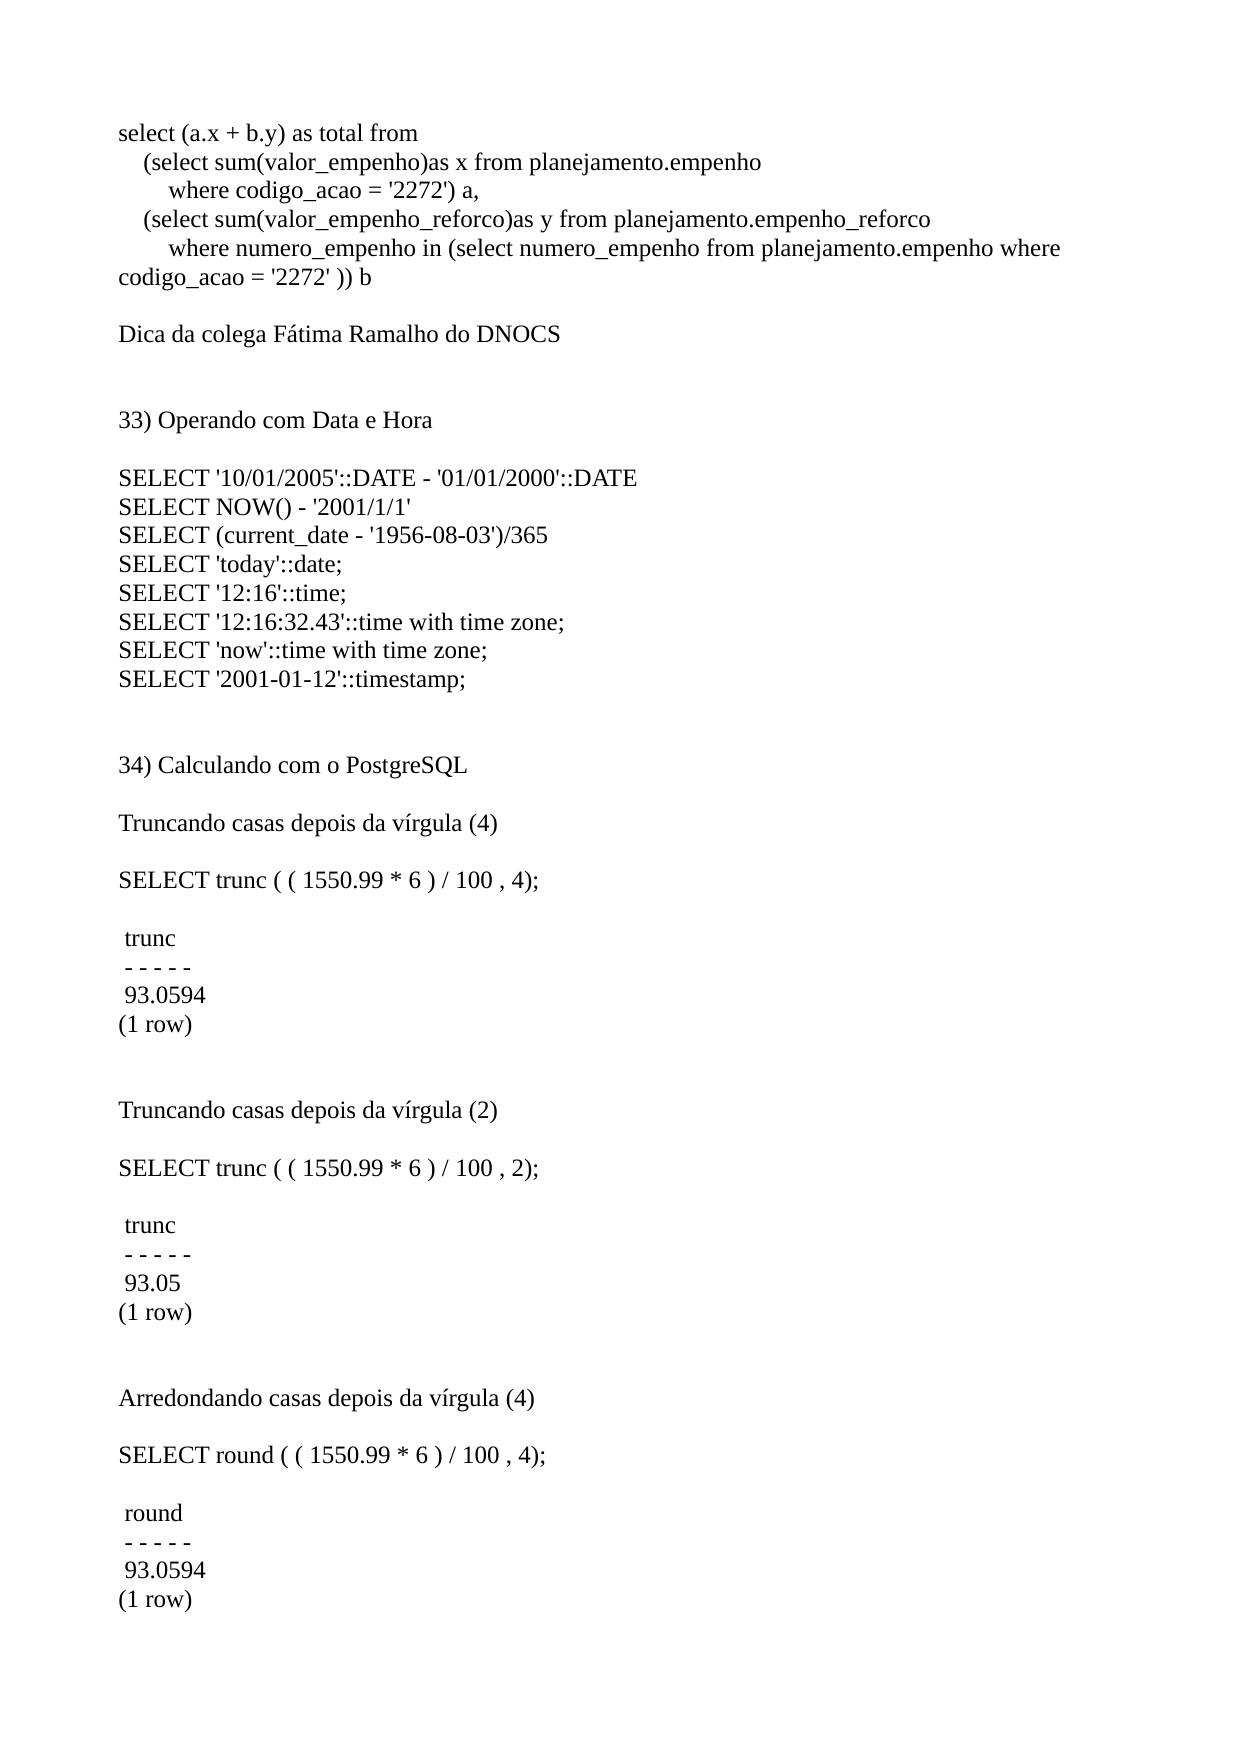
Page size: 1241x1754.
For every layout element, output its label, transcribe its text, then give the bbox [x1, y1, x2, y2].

text select (a.x + b.y) as total from (select sum(valor_empenho)as x from planejamento.empenho where codigo_acao = '2272') a, (select sum(valor_empenho_reforco)as y from planejamento.empenho_reforco where numero_empenho in (select numero_empenho from planejamento.empenho where codigo_acao = '2272' )) b Dica da colega Fátima Ramalho do DNOCS 33) Operando com Data e Hora SELECT '10/01/2005'::DATE - '01/01/2000'::DATE SELECT NOW() - '2001/1/1' SELECT (current_date - '1956-08-03')/365 SELECT 'today'::date; SELECT '12:16'::time; SELECT '12:16:32.43'::time with time zone; SELECT 'now'::time with time zone; SELECT '2001-01-12'::timestamp; 34) Calculando com o PostgreSQL Truncando casas depois da vírgula (4) SELECT trunc ( ( 1550.99 * 6 ) / 100 , 4); trunc - - - - - 93.0594 (1 row) Truncando casas depois da vírgula (2) SELECT trunc ( ( 1550.99 * 6 ) / 100 , 2); trunc - - - - - 93.05 (1 row) Arredondando casas depois da vírgula (4) SELECT round ( ( 1550.99 * 6 ) / 100 , 4); round - - - - - 93.0594 (1 row) [118, 118, 1122, 1613]
